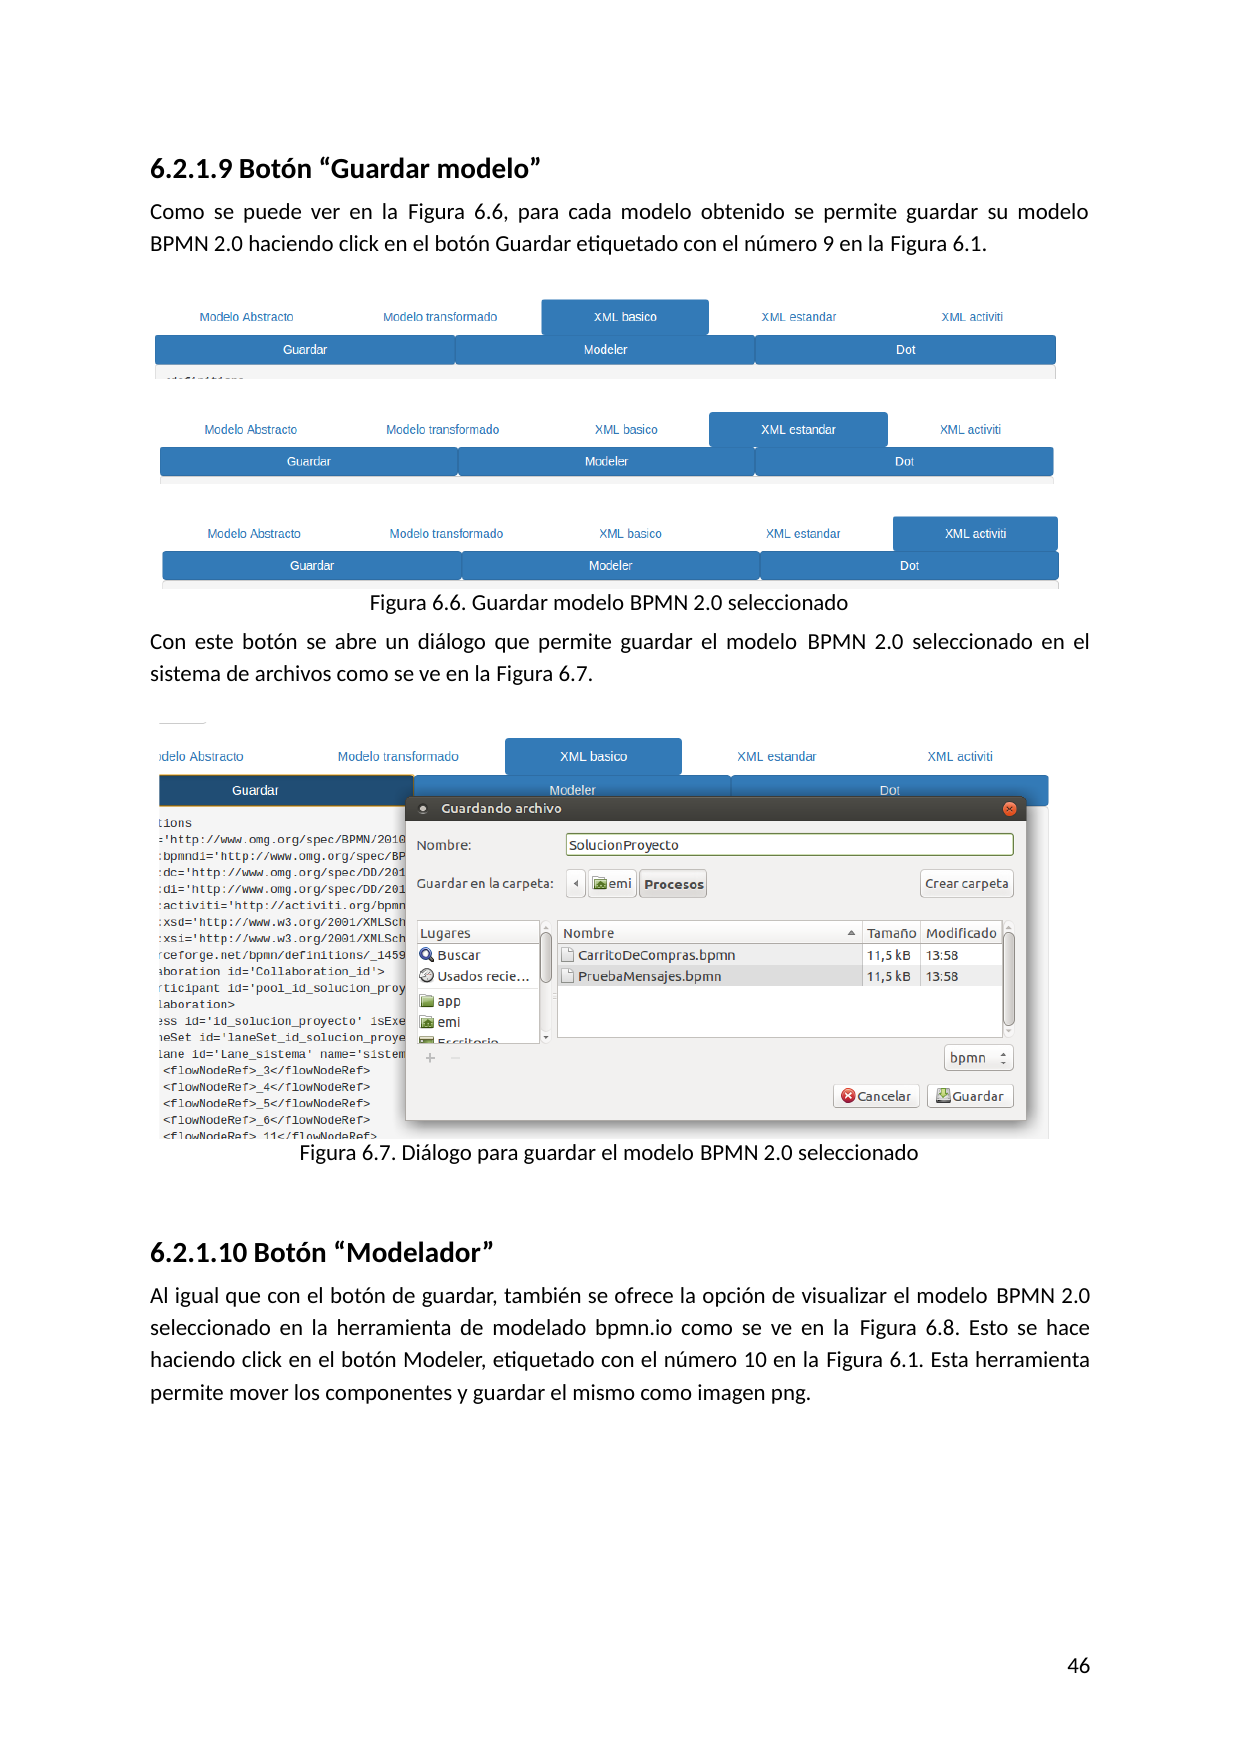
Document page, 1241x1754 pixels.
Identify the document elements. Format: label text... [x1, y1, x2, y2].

picture [149, 406, 1065, 484]
picture [149, 292, 1065, 379]
subtitle 6.2.1.9 Botón “Guardar modelo” [150, 150, 1090, 186]
table_header Figura 6.7. Diálogo para guardar el modelo BPMN 2.0 seleccionado [139, 712, 1079, 1177]
text Al igual que con el botón de guardar, también se ofrece la opción de visualizar el modelo BPMN 2.0 seleccionado en la herramienta de modelado bpmn.io como se ve en la Figura 6.8. Esto se hace haciendo click en el botón Modeler, etiquetado con el número 10 en la Figura 6.1. Esta herramienta permite mover los componentes y guardar el mismo como imagen png. [150, 1281, 1090, 1406]
subtitle 6.2.1.10 Botón “Modelador” [150, 1234, 1090, 1269]
table_header Figura 6.6. Guardar modelo BPMN 2.0 seleccionado [139, 283, 1079, 627]
text Como se puede ver en la Figura 6.6, para cada modelo obtenido se permite guardar su modelo BPMN 2.0 haciendo click en el botón Guardar etiquetado con el número 9 en la Figura 6.1. [150, 197, 1090, 257]
text Con este botón se abre un diálogo que permite guardar el modelo BPMN 2.0 seleccionado en el sistema de archivos como se ve en la Figura 6.7. [150, 627, 1090, 687]
picture [151, 511, 1067, 589]
picture [159, 722, 1059, 1139]
